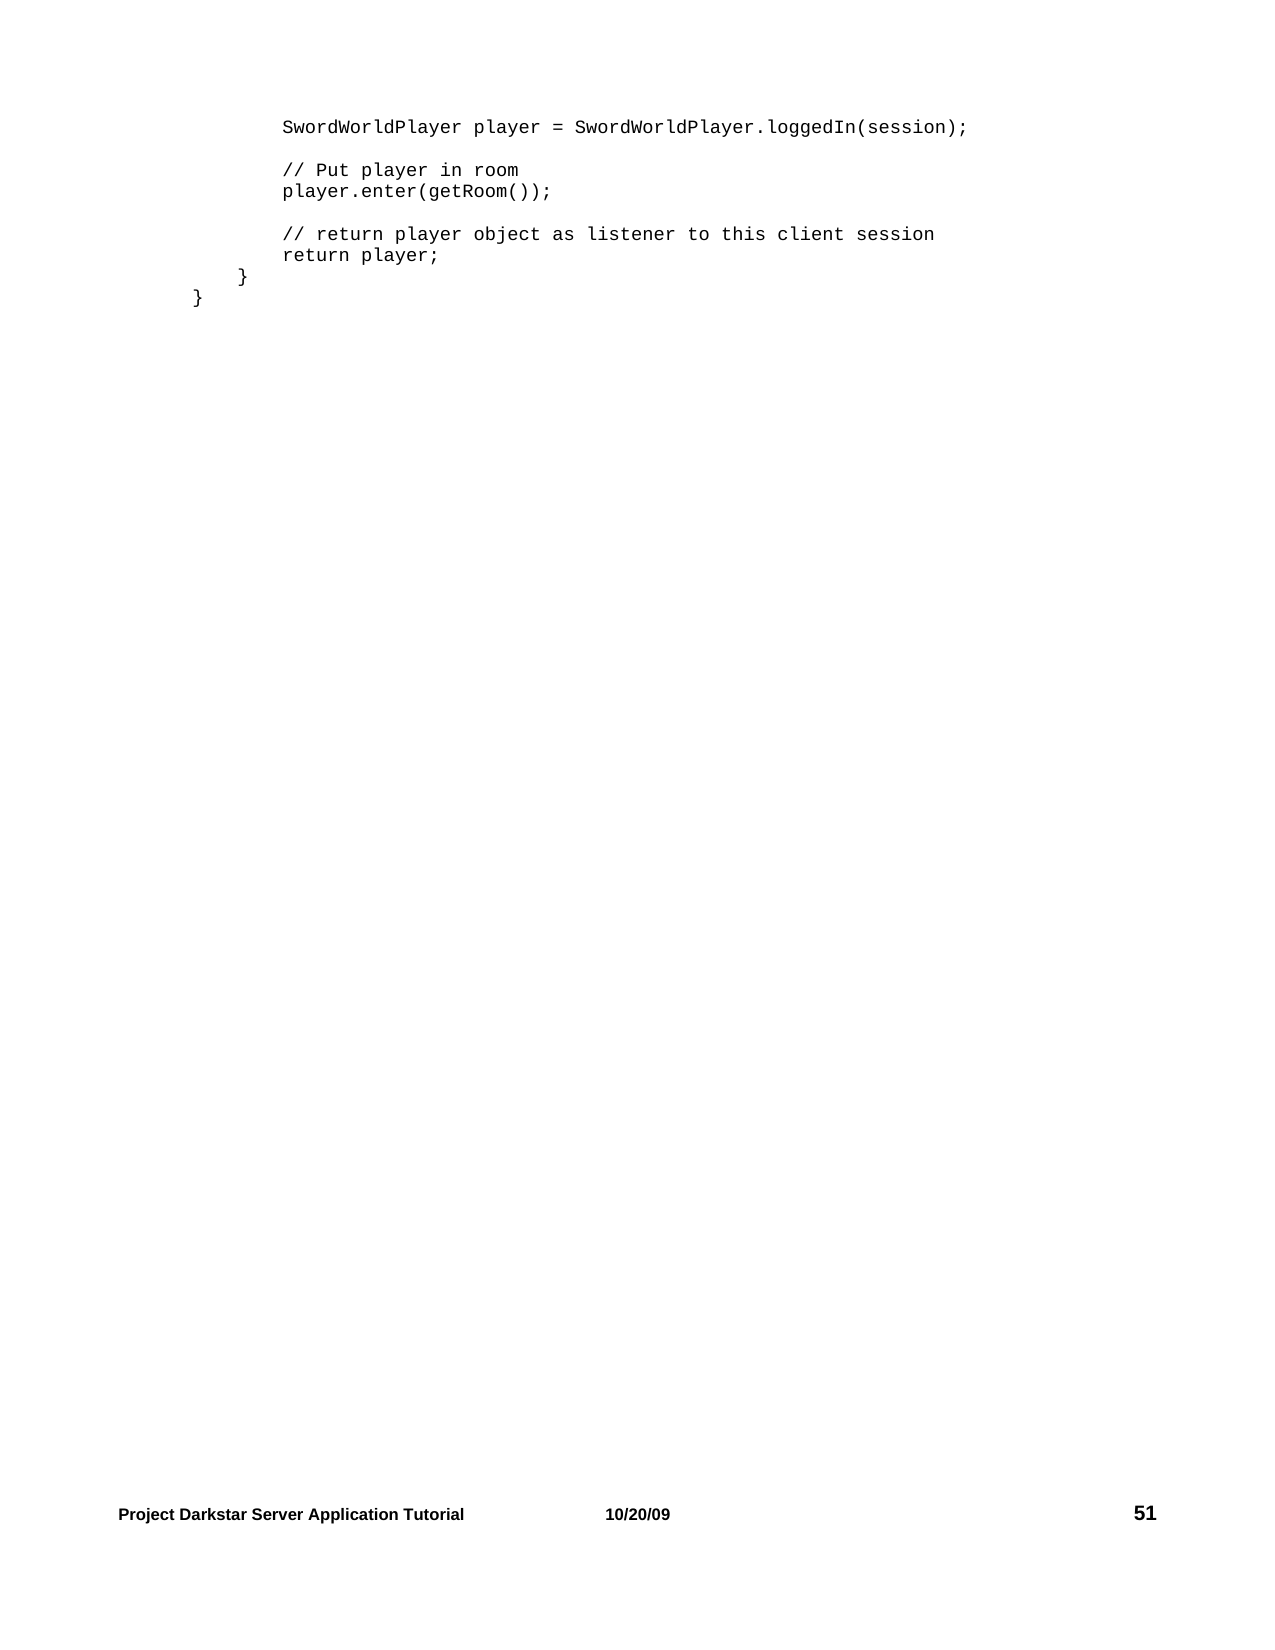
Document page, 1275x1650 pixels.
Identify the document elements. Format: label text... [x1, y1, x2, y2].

text } [192, 267, 1098, 288]
text // Put player in room [192, 161, 1098, 182]
text SwordWorldPlayer player = SwordWorldPlayer.loggedIn(session); [192, 118, 1098, 139]
text } [192, 288, 1098, 331]
text // return player object as listener to this client session [192, 224, 1098, 246]
text return player; [192, 246, 1098, 267]
text player.enter(getRoom()); [192, 182, 1098, 203]
